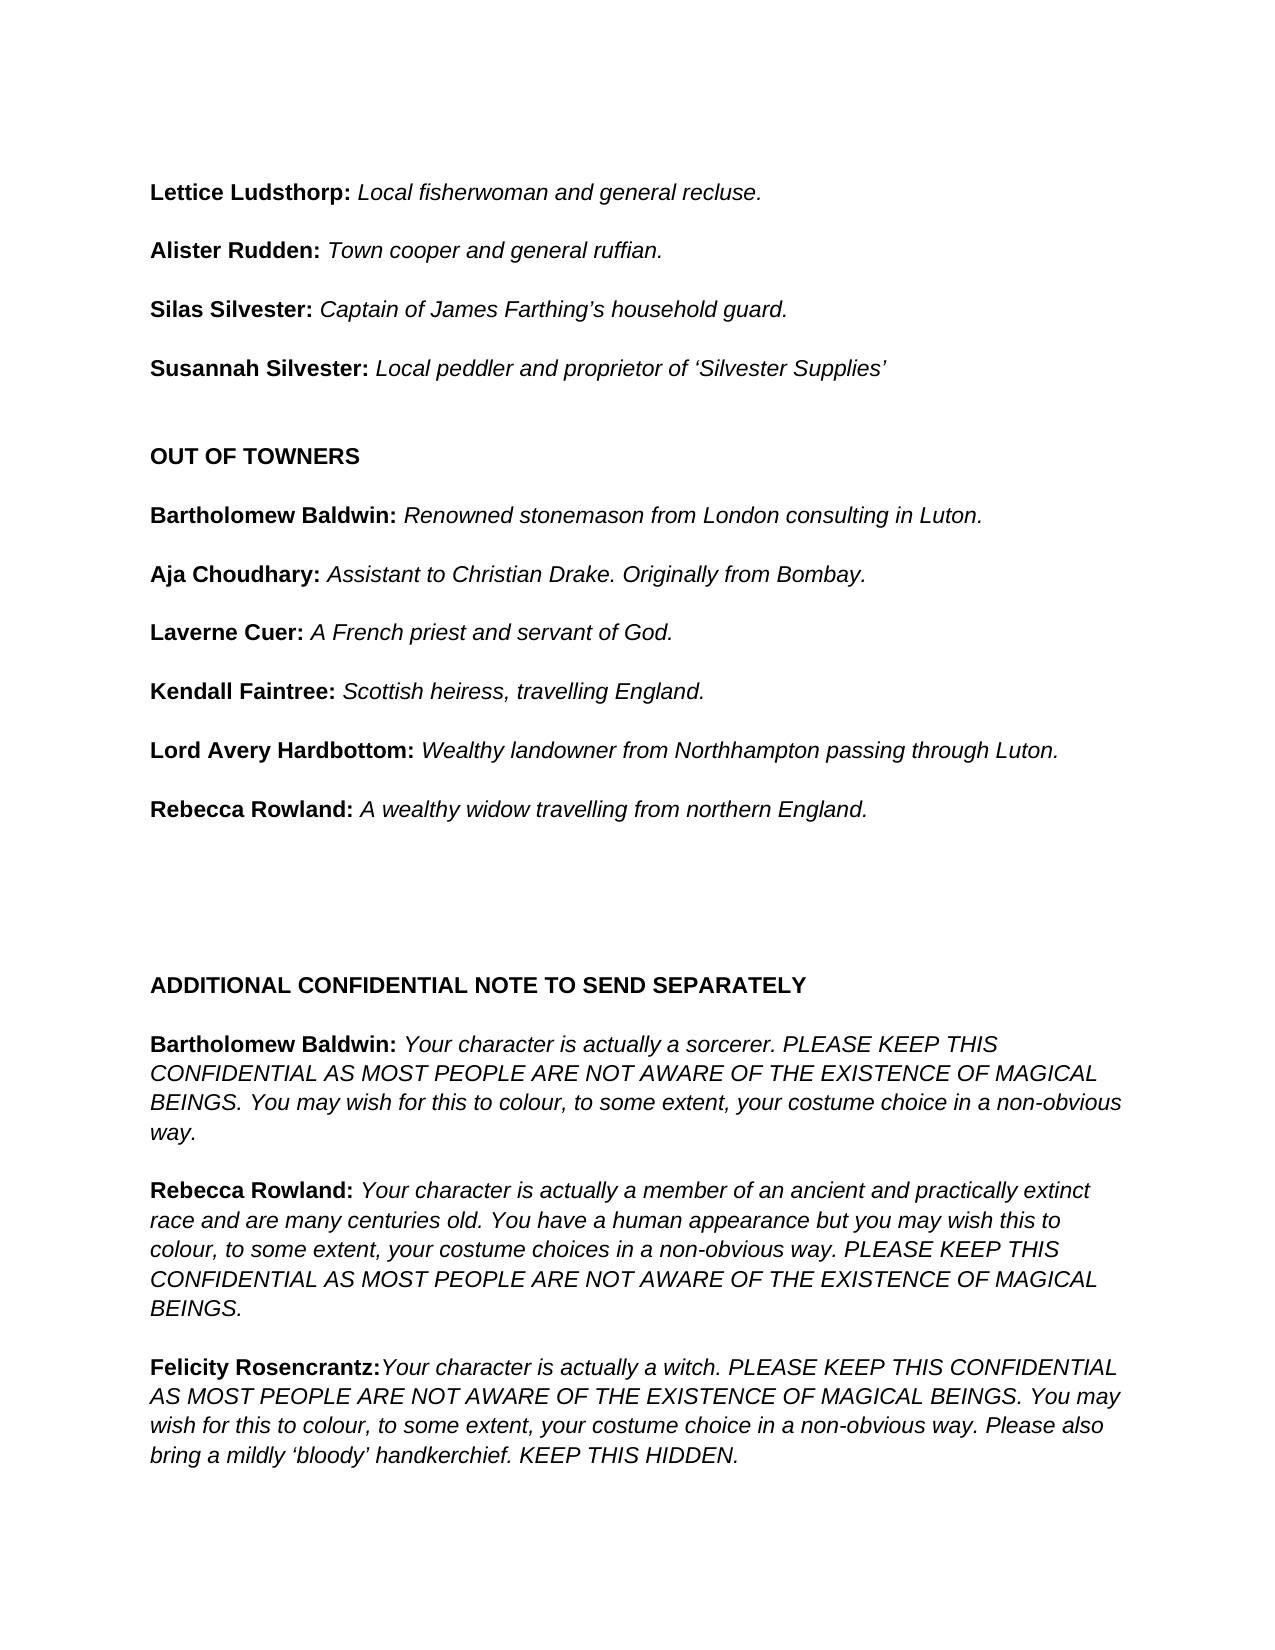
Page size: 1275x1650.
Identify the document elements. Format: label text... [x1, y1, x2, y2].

text Susannah Silvester: Local peddler and proprietor of ‘Silvester Supplies’ [150, 356, 1125, 381]
text Kendall Faintree: Scottish heiress, travelling England. [150, 679, 1125, 704]
text Alister Rudden: Town cooper and general ruffian. [150, 238, 1125, 264]
text Bartholomew Baldwin: Renowned stonemason from London consulting in Luton. [150, 502, 1125, 528]
text OUT OF TOWNERS [150, 444, 1125, 469]
text Rebecca Rowland: A wealthy widow travelling from northern England. [150, 796, 1125, 822]
text Rebecca Rowland: Your character is actually a member of an ancient and practically extinct race and are many centuries old. You have a human appearance but you may wish this to colour, to some extent, your costume choices in a non-obvious way. PLEASE KEEP THIS CONFIDENTIAL AS MOST PEOPLE ARE NOT AWARE OF THE EXISTENCE OF MAGICAL BEINGS. [150, 1178, 1125, 1321]
text Lord Avery Hardbottom: Wealthy landowner from Northhampton passing through Luton. [150, 737, 1125, 763]
text Laverne Cuer: A French priest and servant of God. [150, 620, 1125, 646]
text Bartholomew Baldwin: Your character is actually a sorcerer. PLEASE KEEP THIS CONFIDENTIAL AS MOST PEOPLE ARE NOT AWARE OF THE EXISTENCE OF MAGICAL BEINGS. You may wish for this to colour, to some extent, your costume choice in a non-obvious way. [150, 1031, 1125, 1145]
text Felicity Rosencrantz:Your character is actually a witch. PLEASE KEEP THIS CONFIDENTIAL AS MOST PEOPLE ARE NOT AWARE OF THE EXISTENCE OF MAGICAL BEINGS. You may wish for this to colour, to some extent, your costume choice in a non-obvious way. Please also bring a mildly ‘bloody’ handkerchief. KEEP THIS HIDDEN. [150, 1354, 1125, 1468]
text Silas Silvester: Captain of James Farthing’s household guard. [150, 297, 1125, 322]
text Lettice Ludsthorp: Local fisherwoman and general recluse. [150, 179, 1125, 205]
text ADDITIONAL CONFIDENTIAL NOTE TO SEND SEPARATELY [150, 972, 1125, 998]
text Aja Choudhary: Assistant to Christian Drake. Originally from Bombay. [150, 561, 1125, 587]
